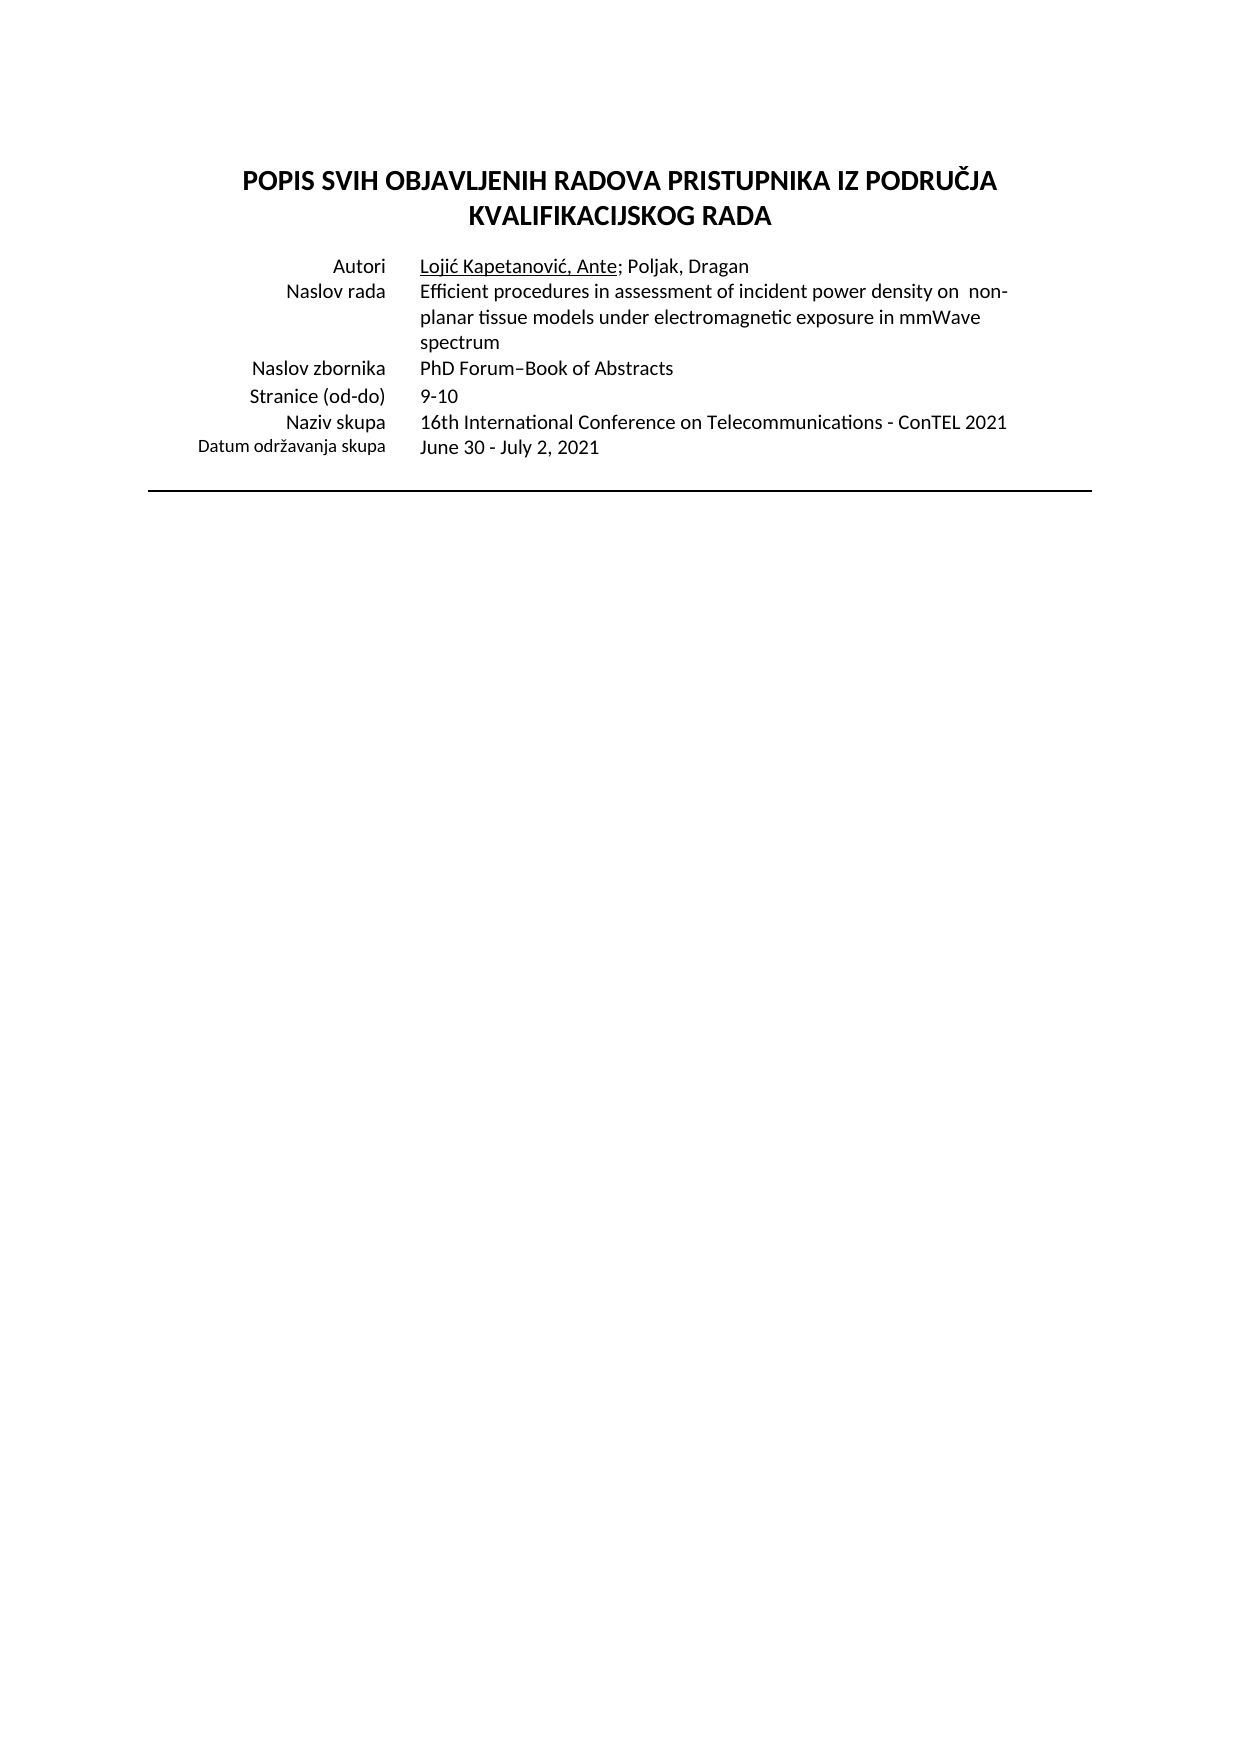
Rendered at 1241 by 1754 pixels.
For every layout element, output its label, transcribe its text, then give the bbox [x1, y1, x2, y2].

table_cell 9-10 [409, 384, 1081, 409]
text KVALIFIKACIJSKOG RADA [148, 197, 1092, 233]
table_cell 16th International Conference on Telecommunications - ConTEL 2021 [409, 409, 1081, 434]
table_cell Naziv skupa [136, 409, 409, 434]
table_cell Naslov rada [136, 279, 409, 355]
table_header Lojić Kapetanović, Ante; Poljak, Dragan [409, 253, 1081, 279]
table_cell Datum održavanja skupa [136, 434, 409, 460]
table_cell Naslov zbornika [136, 355, 409, 383]
table_header Autori [136, 253, 409, 279]
table_cell June 30 - July 2, 2021 [409, 434, 1081, 460]
table_cell PhD Forum–Book of Abstracts [409, 355, 1081, 383]
table_cell Efficient procedures in assessment of incident power density on non-planar tissue models under electromagnetic exposure in mmWave spectrum [409, 279, 1081, 355]
text POPIS SVIH OBJAVLJENIH RADOVA PRISTUPNIKA IZ PODRUČJA [148, 162, 1092, 197]
table_cell Stranice (od-do) [136, 384, 409, 409]
